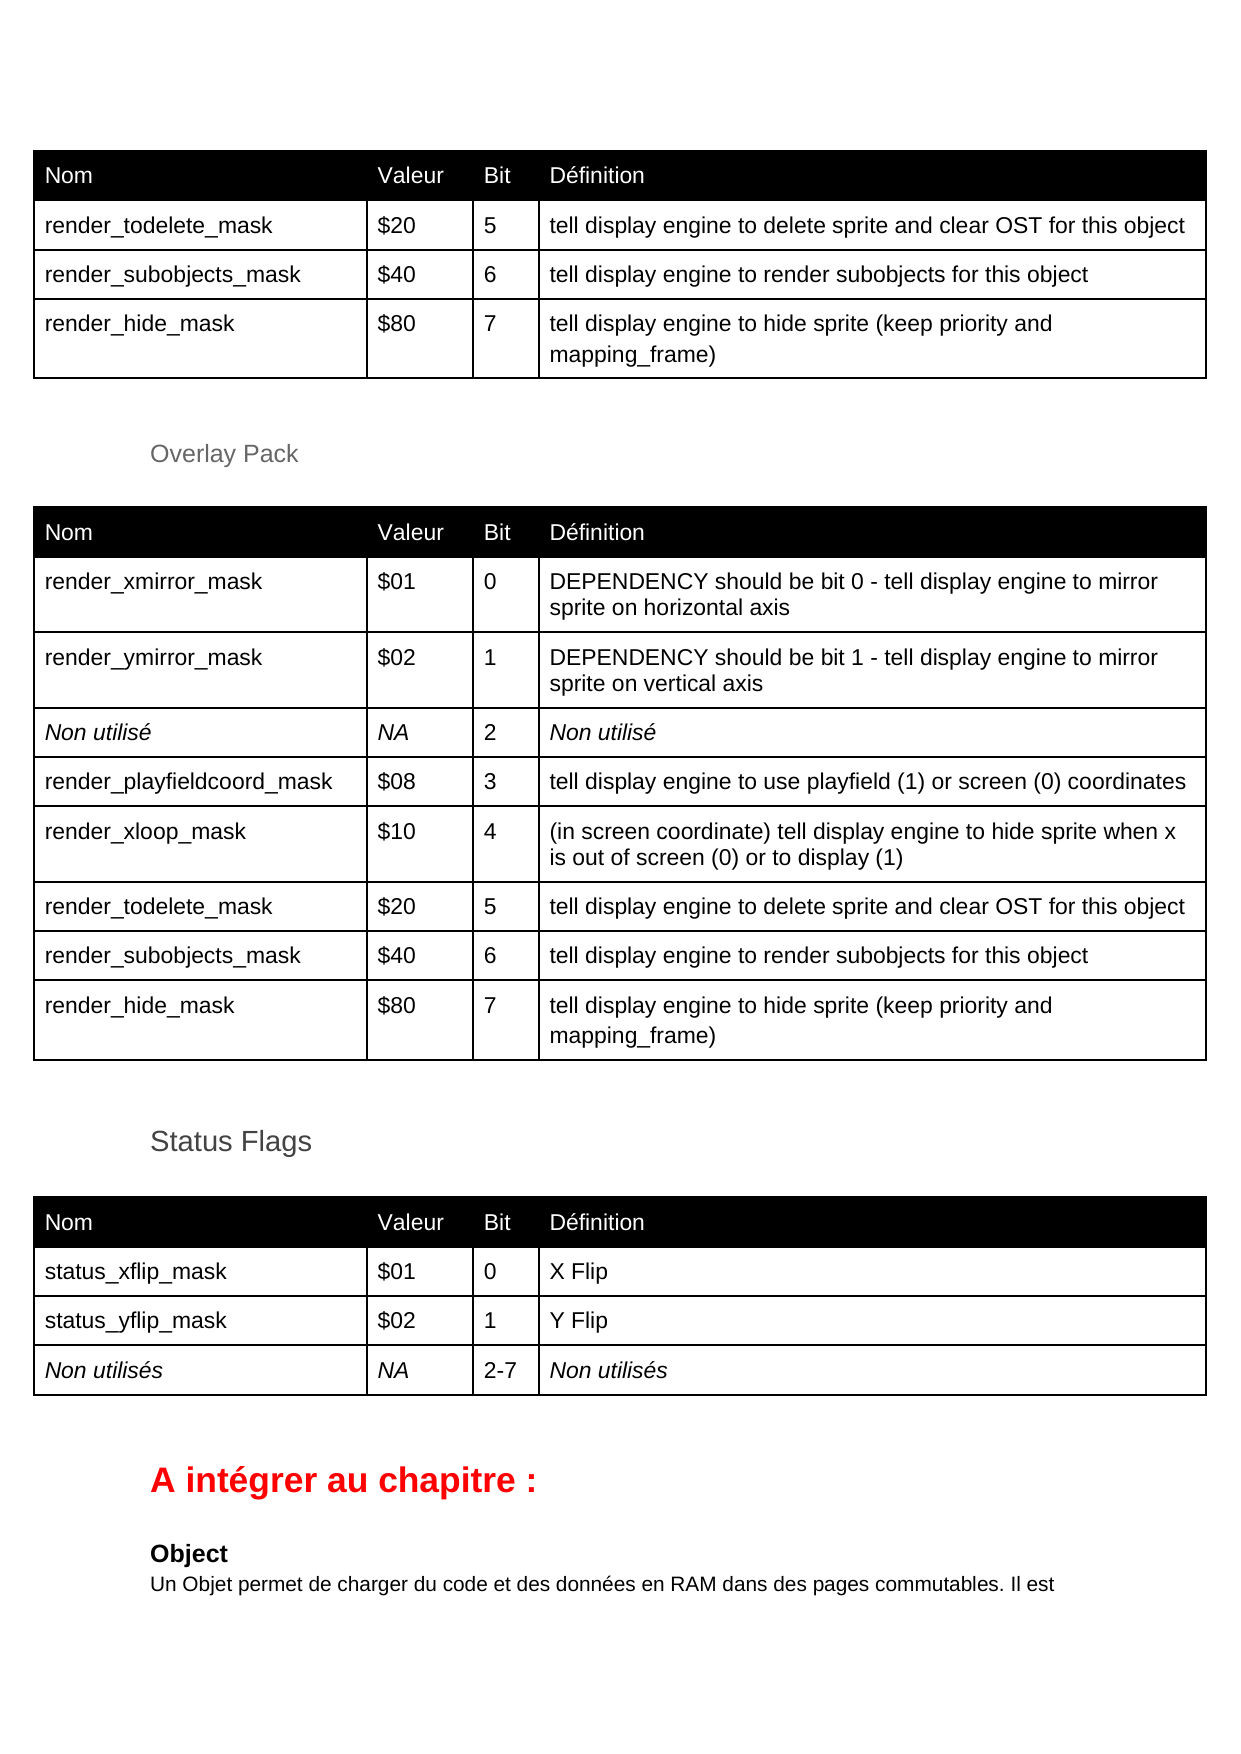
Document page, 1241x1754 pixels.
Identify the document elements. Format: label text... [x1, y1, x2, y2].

table_cell render_hide_mask [35, 300, 366, 377]
table_header Nom [35, 1199, 366, 1246]
table_cell $40 [368, 932, 472, 979]
table_cell $80 [368, 300, 472, 377]
table_cell 5 [474, 883, 538, 930]
table_cell render_ymirror_mask [35, 633, 366, 707]
text Object [150, 1539, 1090, 1567]
table_header Définition [540, 508, 1205, 555]
subtitle Status Flags [150, 1124, 1090, 1158]
table_cell $01 [368, 558, 472, 631]
table_cell 2-7 [474, 1346, 538, 1393]
table_cell $20 [368, 883, 472, 930]
table_cell status_yflip_mask [35, 1297, 366, 1344]
table_cell $02 [368, 1297, 472, 1344]
table_cell 7 [474, 981, 538, 1059]
table_cell $10 [368, 807, 472, 881]
table_cell DEPENDENCY should be bit 1 - tell display engine to mirror sprite on vertical axis [540, 633, 1205, 707]
table_cell NA [368, 709, 472, 756]
table_cell tell display engine to hide sprite (keep priority and mapping_frame) [540, 981, 1205, 1059]
table_header Valeur [368, 152, 472, 199]
table_cell Non utilisé [35, 709, 366, 756]
table_header Nom [35, 508, 366, 555]
table_cell render_subobjects_mask [35, 932, 366, 979]
table_header Bit [474, 1199, 538, 1246]
table_cell tell display engine to render subobjects for this object [540, 251, 1205, 298]
table_cell DEPENDENCY should be bit 0 - tell display engine to mirror sprite on horizontal axis [540, 558, 1205, 631]
table_header Bit [474, 508, 538, 555]
table_cell status_xflip_mask [35, 1248, 366, 1295]
table_cell (in screen coordinate) tell display engine to hide sprite when x is out of screen (0) or to display (1) [540, 807, 1205, 881]
table_cell render_todelete_mask [35, 883, 366, 930]
table_cell tell display engine to hide sprite (keep priority and mapping_frame) [540, 300, 1205, 377]
table_header Nom [35, 152, 366, 199]
table_cell tell display engine to delete sprite and clear OST for this object [540, 201, 1205, 248]
table_header Bit [474, 152, 538, 199]
table_cell 7 [474, 300, 538, 377]
table_cell 6 [474, 932, 538, 979]
table_cell $08 [368, 758, 472, 805]
table_cell render_todelete_mask [35, 201, 366, 248]
table_cell $40 [368, 251, 472, 298]
table_cell Y Flip [540, 1297, 1205, 1344]
table_cell render_subobjects_mask [35, 251, 366, 298]
table_cell render_xloop_mask [35, 807, 366, 881]
table_header Définition [540, 1199, 1205, 1246]
table_cell $01 [368, 1248, 472, 1295]
table_header Définition [540, 152, 1205, 199]
table_cell 1 [474, 1297, 538, 1344]
table_cell $80 [368, 981, 472, 1059]
table_cell Non utilisés [540, 1346, 1205, 1393]
table_cell 2 [474, 709, 538, 756]
table_cell Non utilisé [540, 709, 1205, 756]
table_cell 4 [474, 807, 538, 881]
table_cell render_hide_mask [35, 981, 366, 1059]
text A intégrer au chapitre : [150, 1459, 1090, 1499]
table_cell tell display engine to delete sprite and clear OST for this object [540, 883, 1205, 930]
table_cell X Flip [540, 1248, 1205, 1295]
table_cell $20 [368, 201, 472, 248]
table_cell tell display engine to use playfield (1) or screen (0) coordinates [540, 758, 1205, 805]
table_cell NA [368, 1346, 472, 1393]
subtitle Overlay Pack [150, 439, 1090, 467]
table_cell 5 [474, 201, 538, 248]
table_cell 3 [474, 758, 538, 805]
table_cell render_xmirror_mask [35, 558, 366, 631]
table_cell render_playfieldcoord_mask [35, 758, 366, 805]
table_cell 1 [474, 633, 538, 707]
table_cell 0 [474, 1248, 538, 1295]
table_header Valeur [368, 508, 472, 555]
table_header Valeur [368, 1199, 472, 1246]
table_cell tell display engine to render subobjects for this object [540, 932, 1205, 979]
table_cell 6 [474, 251, 538, 298]
table_cell Non utilisés [35, 1346, 366, 1393]
table_cell $02 [368, 633, 472, 707]
text Un Objet permet de charger du code et des données en RAM dans des pages commutables. Il est [150, 1572, 1090, 1596]
table_cell 0 [474, 558, 538, 631]
